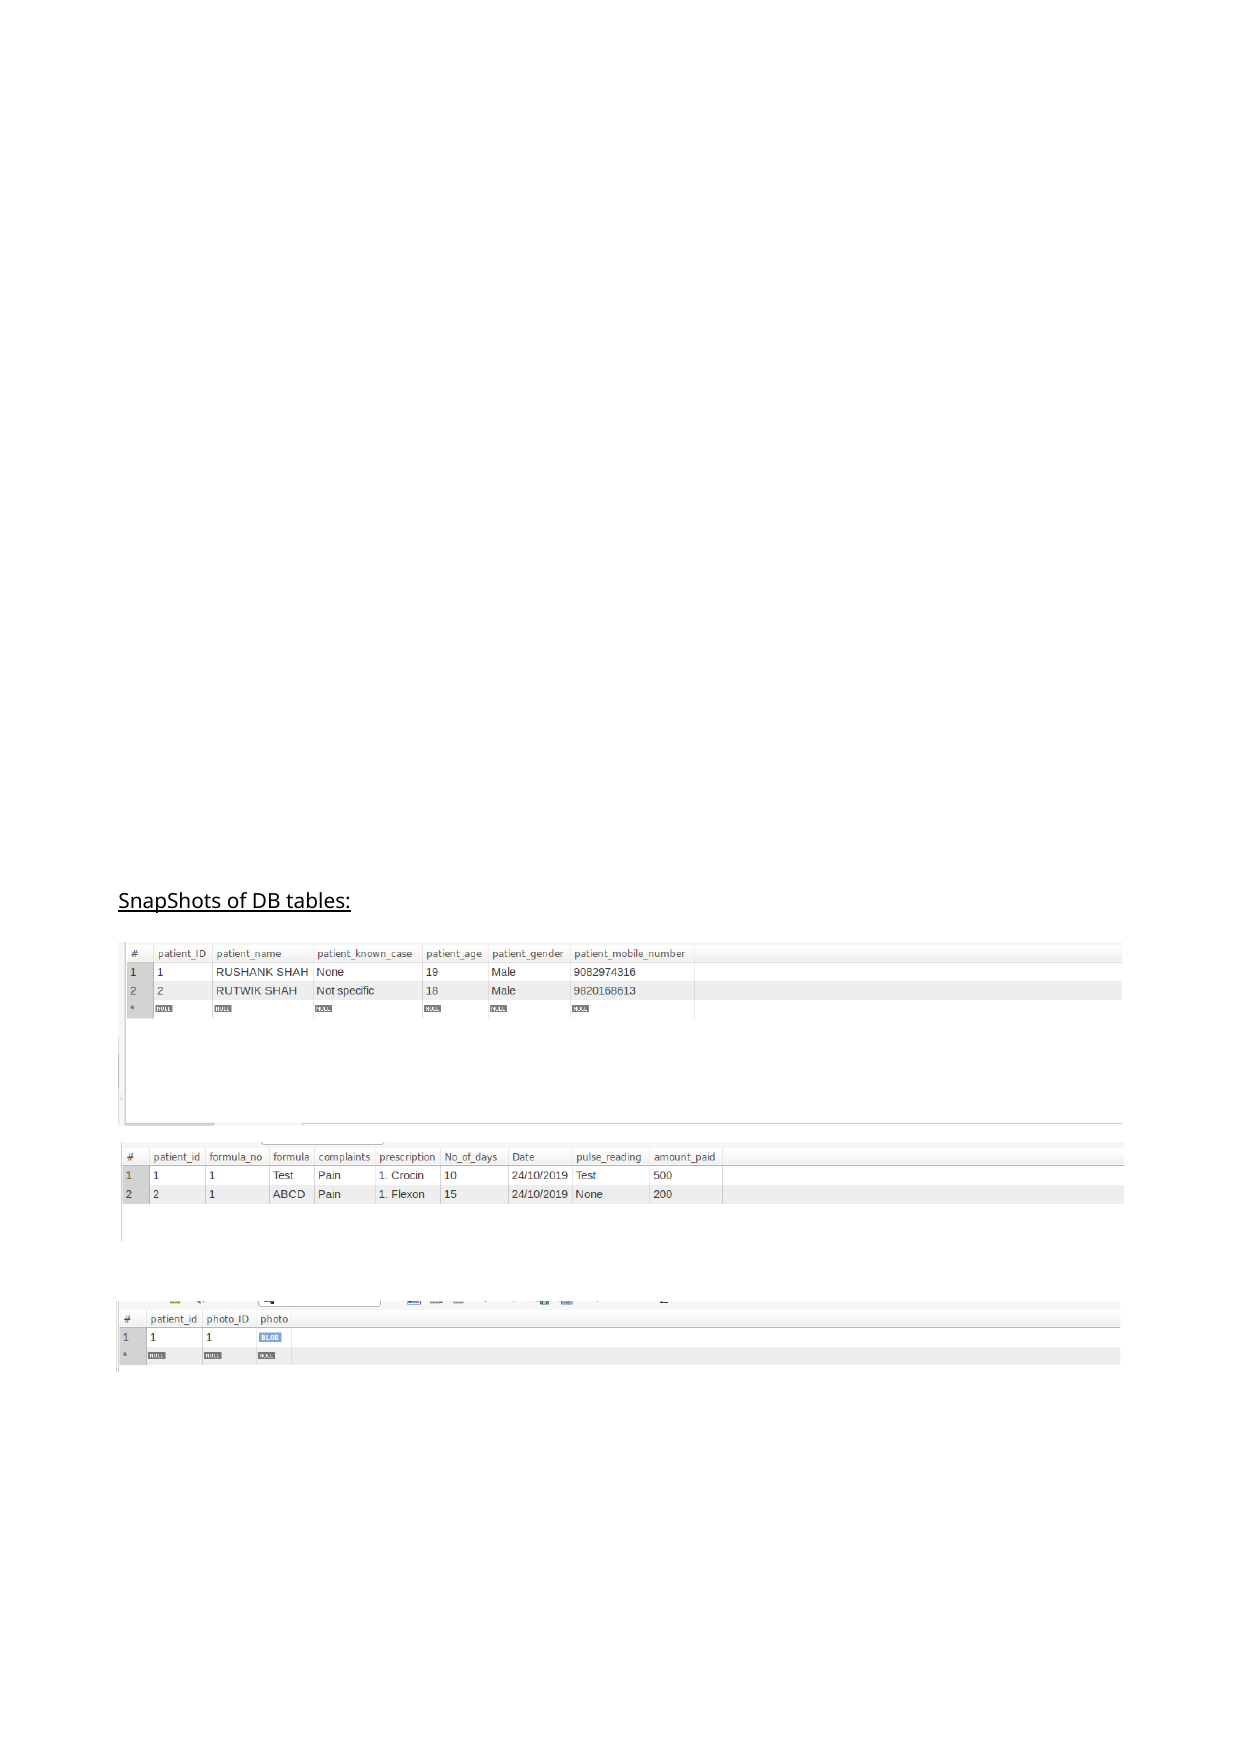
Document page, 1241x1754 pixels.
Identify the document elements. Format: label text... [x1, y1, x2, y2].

text SnapShots of DB tables: [118, 886, 1122, 914]
picture [116, 1301, 1121, 1372]
picture [120, 1142, 1124, 1241]
picture [118, 942, 1123, 1126]
